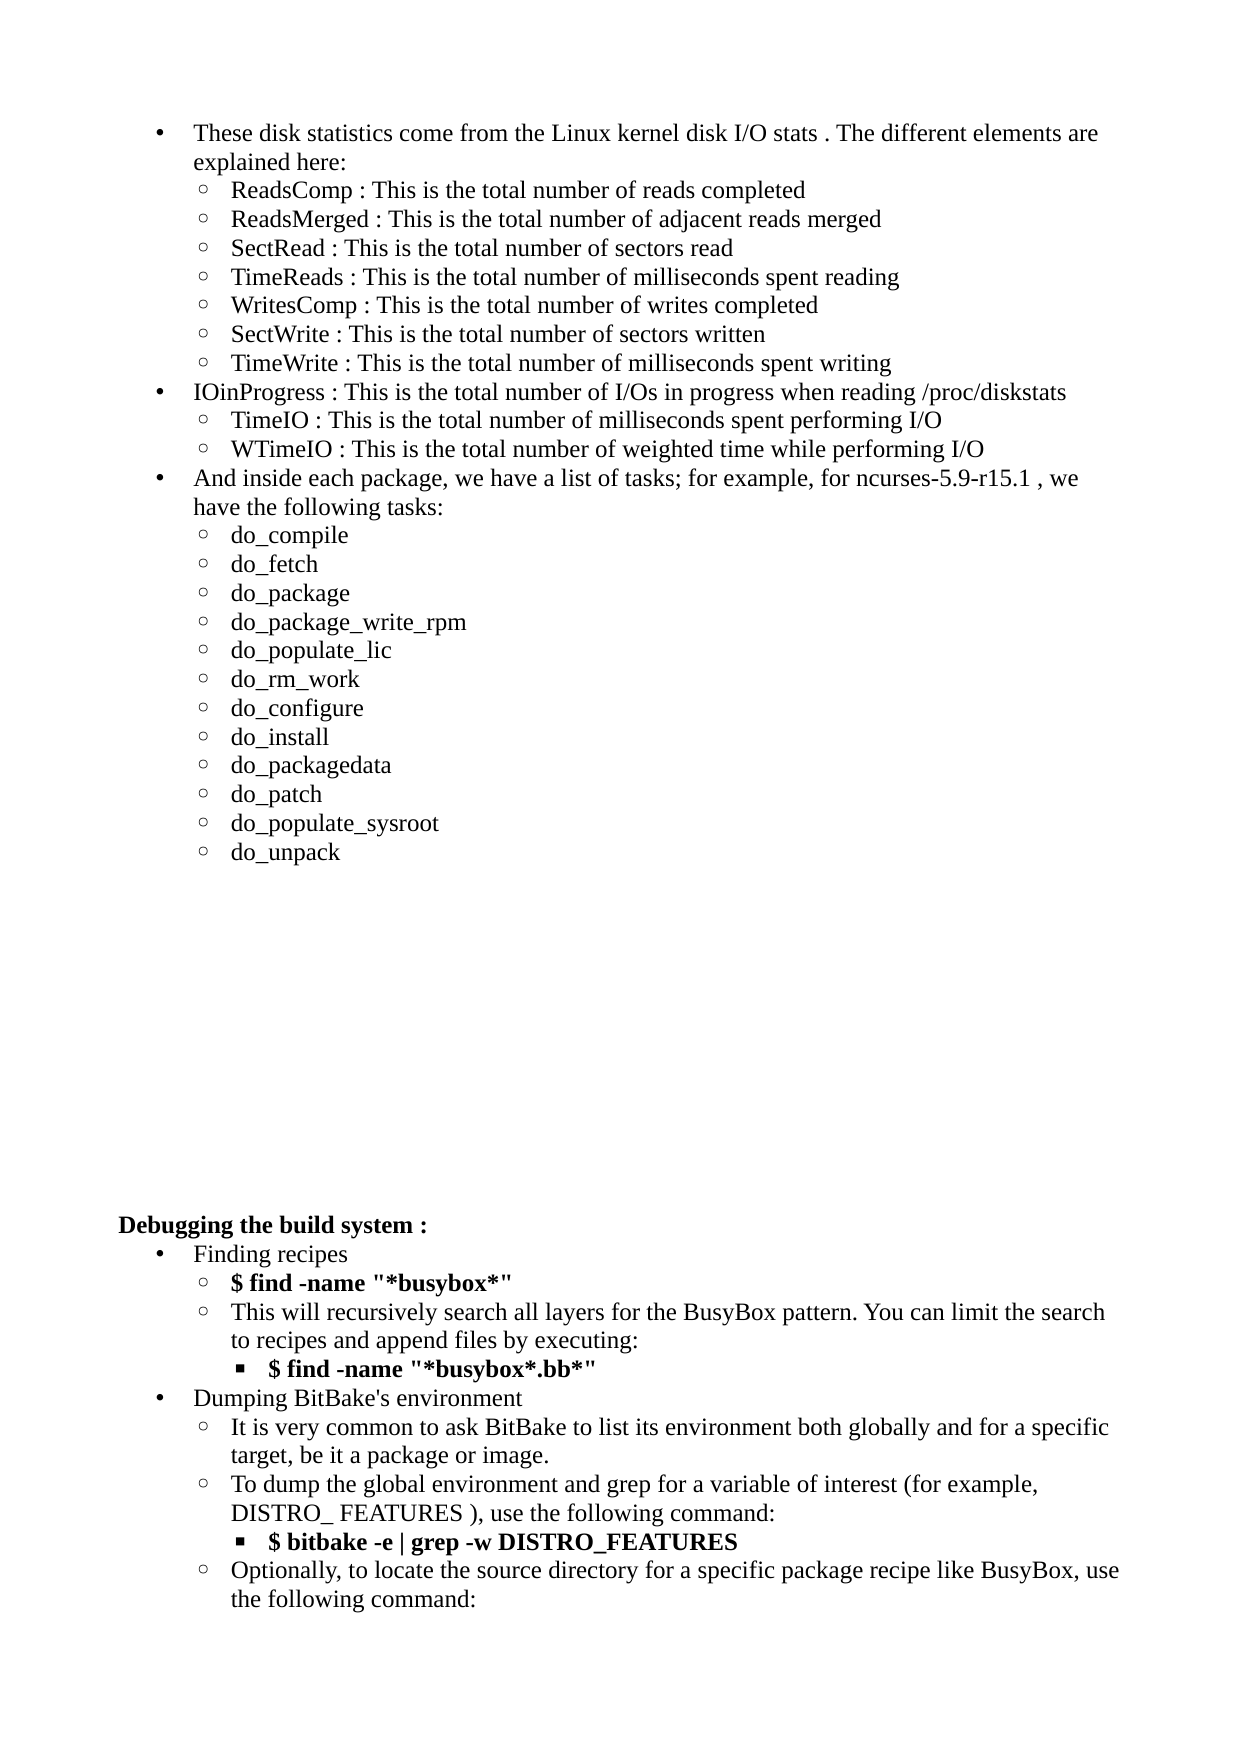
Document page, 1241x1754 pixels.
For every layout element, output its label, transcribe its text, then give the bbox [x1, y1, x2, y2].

list WTimeIO : This is the total number of weighted time while performing I/O [193, 434, 1122, 463]
list SectWrite : This is the total number of sectors written [193, 319, 1122, 348]
list This will recursively search all layers for the BusyBox pattern. You can limit the search to recipes and append files by executing: [193, 1297, 1122, 1354]
list To dump the global environment and grep for a variable of interest (for example, DISTRO_ FEATURES ), use the following command: [193, 1469, 1122, 1527]
list $ find -name "*busybox*.bb*" [231, 1354, 1122, 1383]
list do_package_write_rpm [193, 607, 1122, 636]
list $ bitbake -e | grep -w DISTRO_FEATURES [231, 1527, 1122, 1556]
text Debugging the build system : [118, 1211, 1122, 1239]
list IOinProgress : This is the total number of I/Os in progress when reading /proc/diskstats [156, 377, 1122, 406]
list TimeIO : This is the total number of milliseconds spent performing I/O [193, 406, 1122, 434]
list do_rm_work [193, 664, 1122, 693]
list ReadsComp : This is the total number of reads completed [193, 176, 1122, 204]
list WritesComp : This is the total number of writes completed [193, 291, 1122, 319]
list do_fetch [193, 549, 1122, 578]
list It is very common to ask BitBake to list its environment both globally and for a specific target, be it a package or image. [193, 1412, 1122, 1469]
list Optionally, to locate the source directory for a specific package recipe like BusyBox, use the following command: [193, 1556, 1122, 1613]
list And inside each package, we have a list of tasks; for example, for ncurses-5.9-r15.1 , we have the following tasks: [156, 463, 1122, 521]
list TimeWrite : This is the total number of milliseconds spent writing [193, 348, 1122, 377]
list do_install [193, 722, 1122, 751]
list SectRead : This is the total number of sectors read [193, 233, 1122, 262]
list do_populate_lic [193, 636, 1122, 664]
list do_configure [193, 693, 1122, 722]
list These disk statistics come from the Linux kernel disk I/O stats . The different elements are explained here: [156, 118, 1122, 176]
list do_populate_sysroot [193, 808, 1122, 837]
list do_compile [193, 521, 1122, 549]
list do_packagedata [193, 751, 1122, 779]
list Dumping BitBake's environment [156, 1383, 1122, 1412]
list TimeReads : This is the total number of milliseconds spent reading [193, 262, 1122, 291]
list Finding recipes [156, 1239, 1122, 1268]
list do_package [193, 578, 1122, 607]
list do_unpack [193, 837, 1122, 866]
list do_patch [193, 779, 1122, 808]
list $ find -name "*busybox*" [193, 1268, 1122, 1297]
list ReadsMerged : This is the total number of adjacent reads merged [193, 204, 1122, 233]
